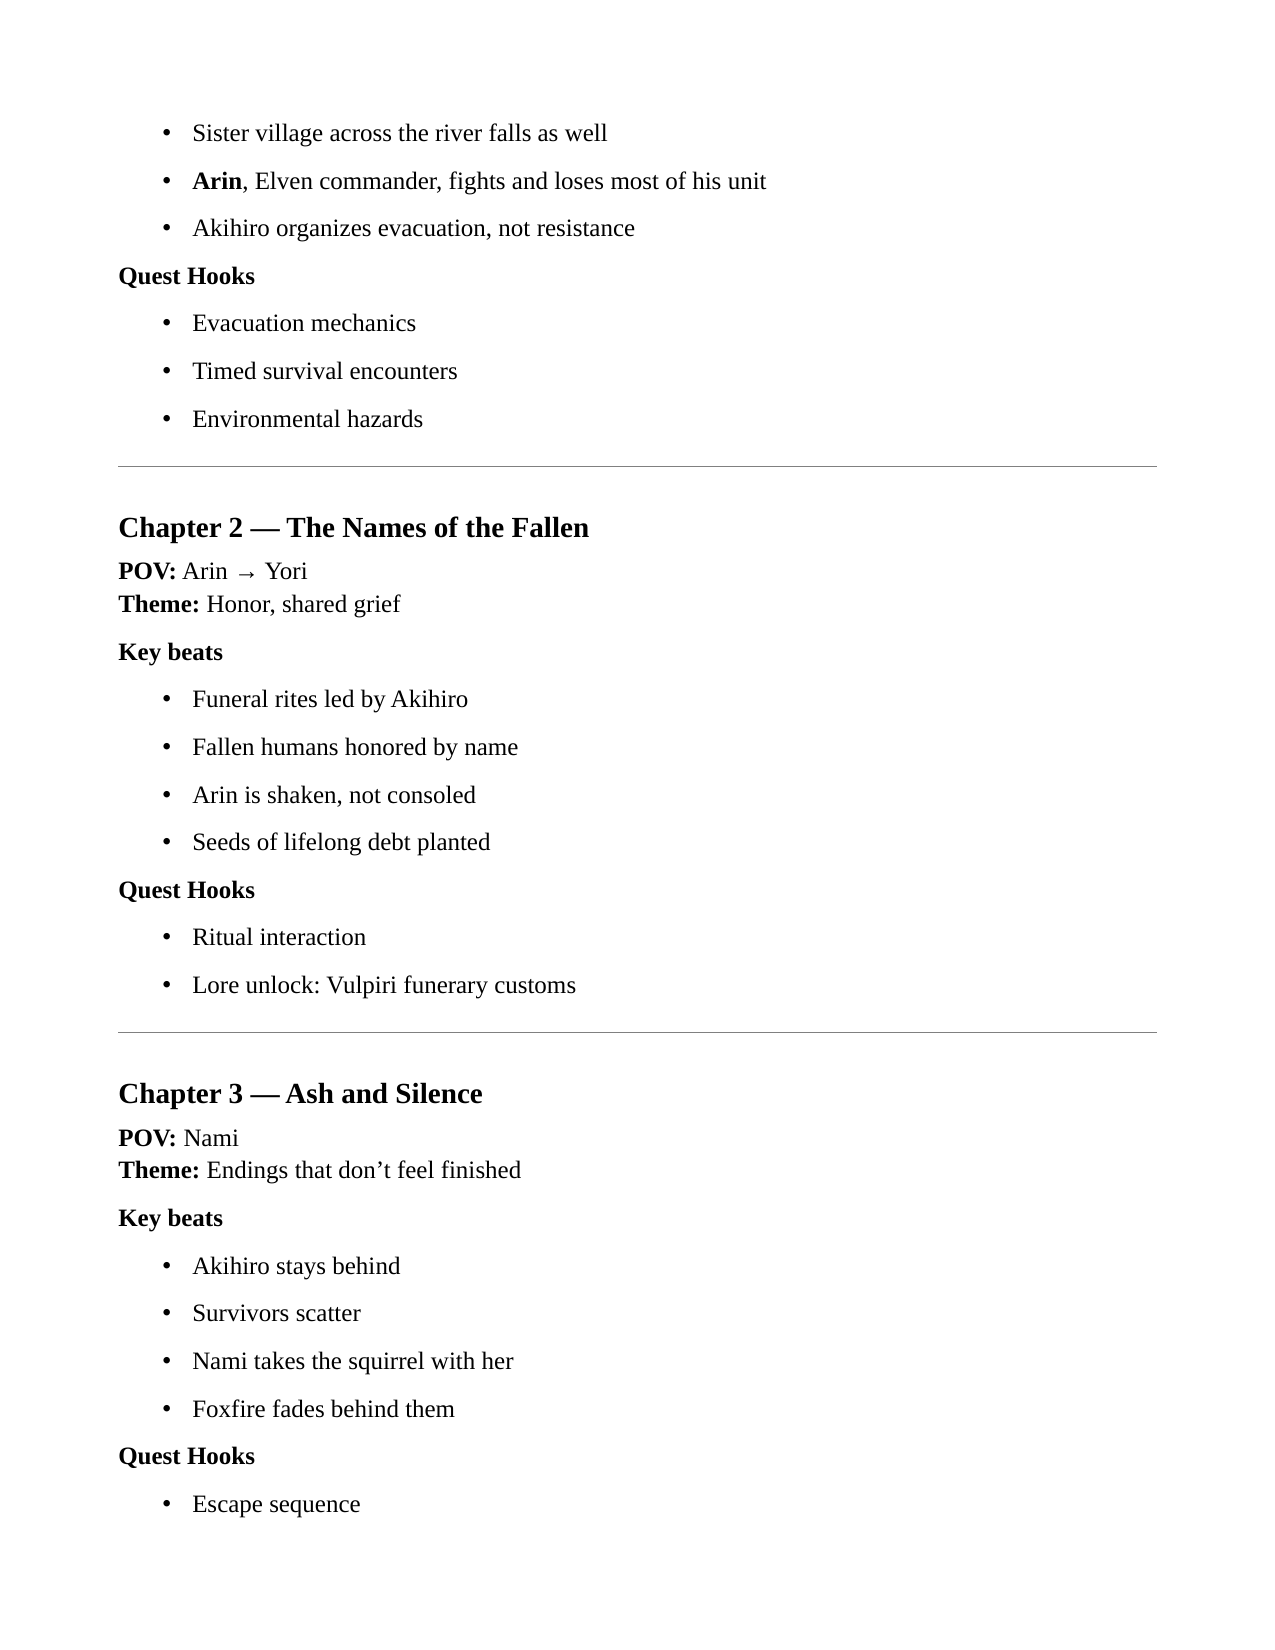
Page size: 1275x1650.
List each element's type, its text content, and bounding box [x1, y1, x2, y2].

list Ritual interaction [162, 922, 1157, 951]
list Foxfire fades behind them [162, 1394, 1157, 1422]
list Funeral rites led by Akihiro [162, 684, 1157, 713]
text Key beats [118, 1203, 1157, 1232]
list Nami takes the squirrel with her [162, 1346, 1157, 1375]
list Arin, Elven commander, fights and loses most of his unit [162, 166, 1157, 194]
text Quest Hooks [118, 875, 1157, 904]
list Lore unlock: Vulpiri funerary customs [162, 970, 1157, 999]
list Timed survival encounters [162, 356, 1157, 385]
text POV: Nami Theme: Endings that don’t feel finished [118, 1123, 1157, 1184]
subtitle Chapter 2 — The Names of the Fallen [118, 510, 1157, 544]
list Arin is shaken, not consoled [162, 780, 1157, 808]
list Escape sequence [162, 1489, 1157, 1518]
text POV: Arin → Yori Theme: Honor, shared grief [118, 556, 1157, 618]
list Environmental hazards [162, 404, 1157, 432]
list Akihiro stays behind [162, 1251, 1157, 1279]
text Quest Hooks [118, 261, 1157, 290]
list Sister village across the river falls as well [162, 118, 1157, 147]
list Fallen humans honored by name [162, 732, 1157, 761]
list Evacuation mechanics [162, 308, 1157, 337]
list Akihiro organizes evacuation, not resistance [162, 213, 1157, 242]
text Quest Hooks [118, 1441, 1157, 1470]
subtitle Chapter 3 — Ash and Silence [118, 1077, 1157, 1110]
text Key beats [118, 637, 1157, 666]
list Survivors scatter [162, 1298, 1157, 1327]
list Seeds of lifelong debt planted [162, 827, 1157, 856]
